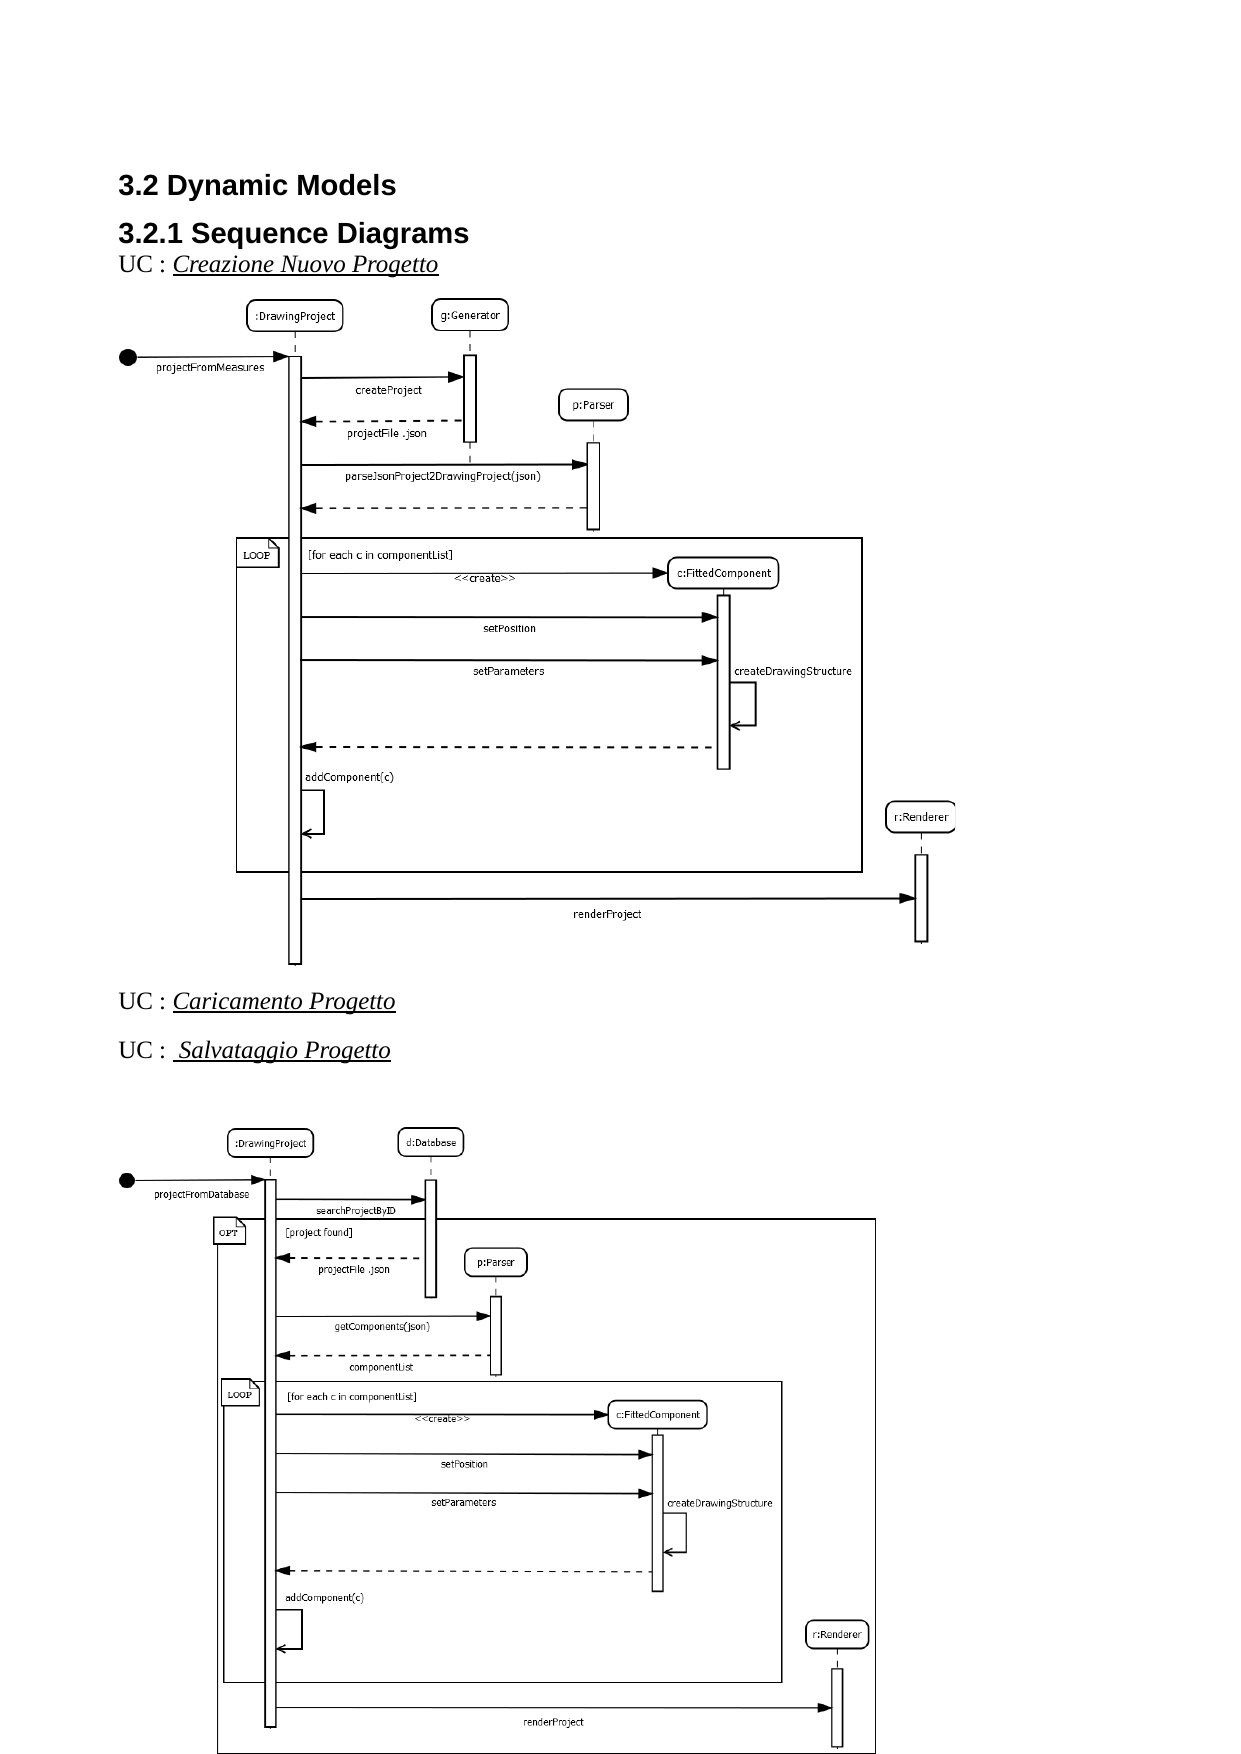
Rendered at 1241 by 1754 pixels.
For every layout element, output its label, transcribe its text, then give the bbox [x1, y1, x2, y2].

subtitle 3.2 Dynamic Models [118, 168, 1122, 201]
text UC : Caricamento Progetto [118, 986, 1122, 1015]
text UC : Salvataggio Progetto [118, 1035, 1122, 1064]
subtitle 3.2.1 Sequence Diagrams [118, 216, 1122, 249]
text UC : Creazione Nuovo Progetto [118, 249, 1122, 278]
